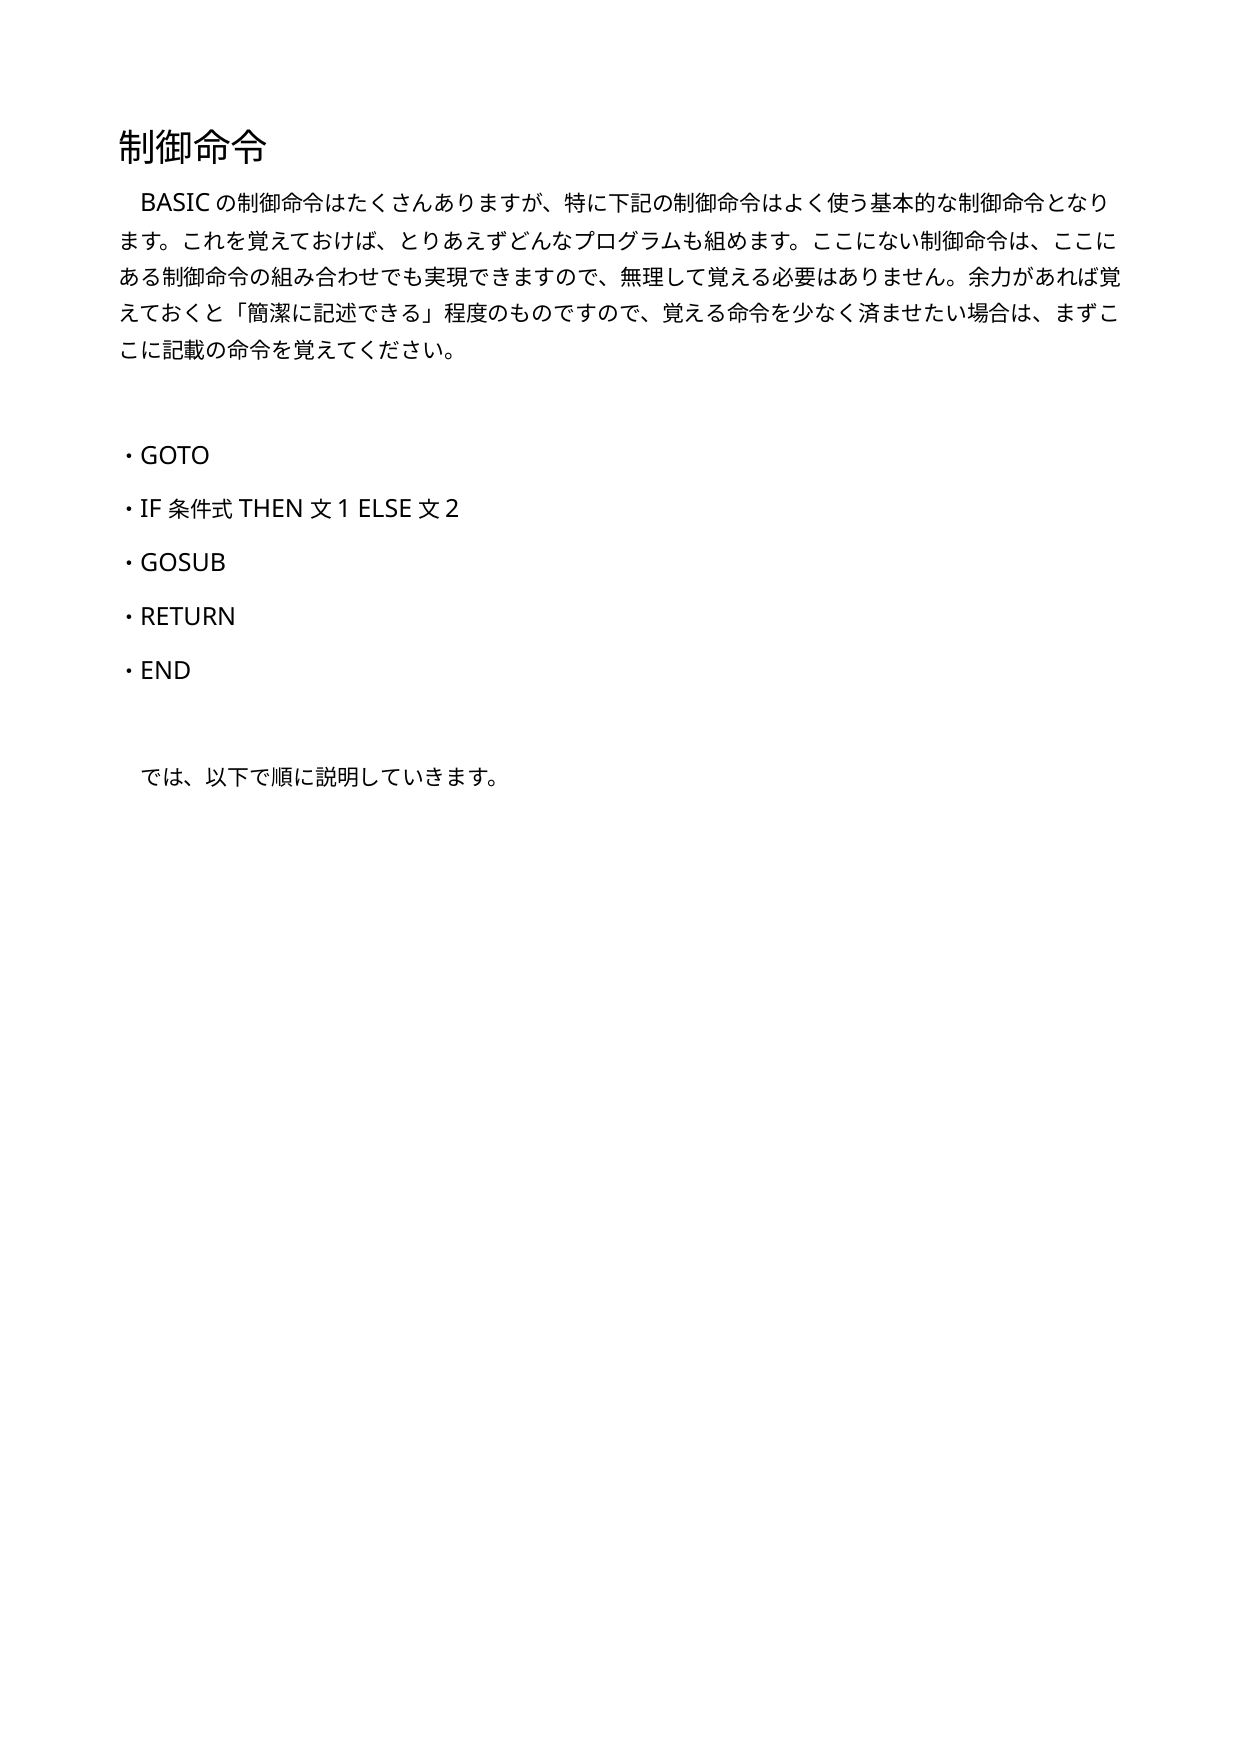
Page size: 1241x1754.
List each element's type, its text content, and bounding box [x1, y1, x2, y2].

text ・END [118, 652, 1122, 686]
text ・GOTO [118, 437, 1122, 471]
text BASICの制御命令はたくさんありますが、特に下記の制御命令はよく使う基本的な制御命令となります。これを覚えておけば、とりあえずどんなプログラムも組めます。ここにない制御命令は、ここにある制御命令の組み合わせでも実現できますので、無理して覚える必要はありません。余力があれば覚えておくと「簡潔に記述できる」程度のものですので、覚える命令を少なく済ませたい場合は、まずここに記載の命令を覚えてください。 [118, 185, 1122, 364]
text では、以下で順に説明していきます。 [118, 760, 1122, 792]
subtitle 制御命令 [118, 118, 1122, 172]
text ・GOSUB [118, 545, 1122, 579]
text ・RETURN [118, 599, 1122, 633]
text ・IF 条件式 THEN 文1 ELSE 文2 [118, 491, 1122, 525]
